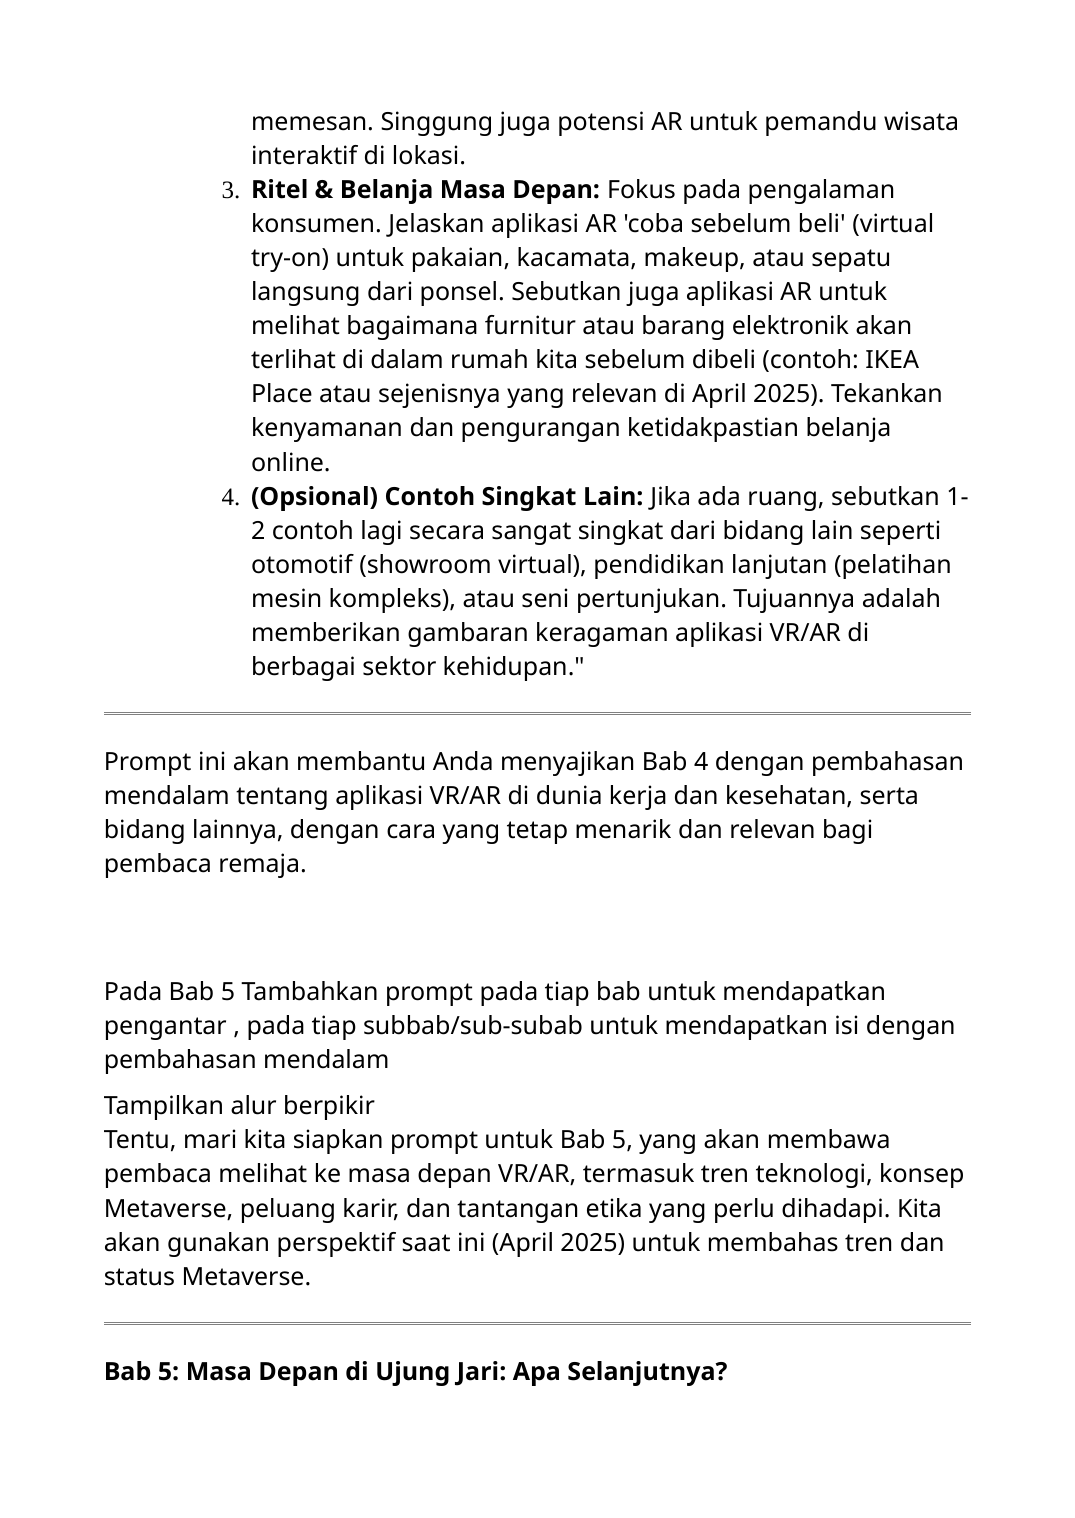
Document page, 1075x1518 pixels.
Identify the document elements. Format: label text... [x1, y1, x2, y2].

text Tentu, mari kita siapkan prompt untuk Bab 5, yang akan membawa pembaca melihat ke masa depan VR/AR, termasuk tren teknologi, konsep Metaverse, peluang karir, dan tantangan etika yang perlu dihadapi. Kita akan gunakan perspektif saat ini (April 2025) untuk membahas tren dan status Metaverse. [103, 1122, 971, 1292]
text Prompt ini akan membantu Anda menyajikan Bab 4 dengan pembahasan mendalam tentang aplikasi VR/AR di dunia kerja dan kesehatan, serta bidang lainnya, dengan cara yang tetap menarik dan relevan bagi pembaca remaja. [103, 744, 971, 880]
text Bab 5: Masa Depan di Ujung Jari: Apa Selanjutnya? [103, 1354, 971, 1388]
list memesan. Singgung juga potensi AR untuk pemandu wisata interaktif di lokasi. [221, 103, 971, 172]
text Pada Bab 5 Tambahkan prompt pada tiap bab untuk mendapatkan pengantar , pada tiap subbab/sub-subab untuk mendapatkan isi dengan pembahasan mendalam [103, 973, 971, 1076]
list (Opsional) Contoh Singkat Lain: Jika ada ruang, sebutkan 1-2 contoh lagi secara sangat singkat dari bidang lain seperti otomotif (showroom virtual), pendidikan lanjutan (pelatihan mesin kompleks), atau seni pertunjukan. Tujuannya adalah memberikan gambaran keragaman aplikasi VR/AR di berbagai sektor kehidupan." [221, 478, 971, 683]
list Ritel & Belanja Masa Depan: Fokus pada pengalaman konsumen. Jelaskan aplikasi AR 'coba sebelum beli' (virtual try-on) untuk pakaian, kacamata, makeup, atau sepatu langsung dari ponsel. Sebutkan juga aplikasi AR untuk melihat bagaimana furnitur atau barang elektronik akan terlihat di dalam rumah kita sebelum dibeli (contoh: IKEA Place atau sejenisnya yang relevan di April 2025). Tekankan kenyamanan dan pengurangan ketidakpastian belanja online. [221, 172, 971, 478]
text Tampilkan alur berpikir [103, 1088, 971, 1122]
